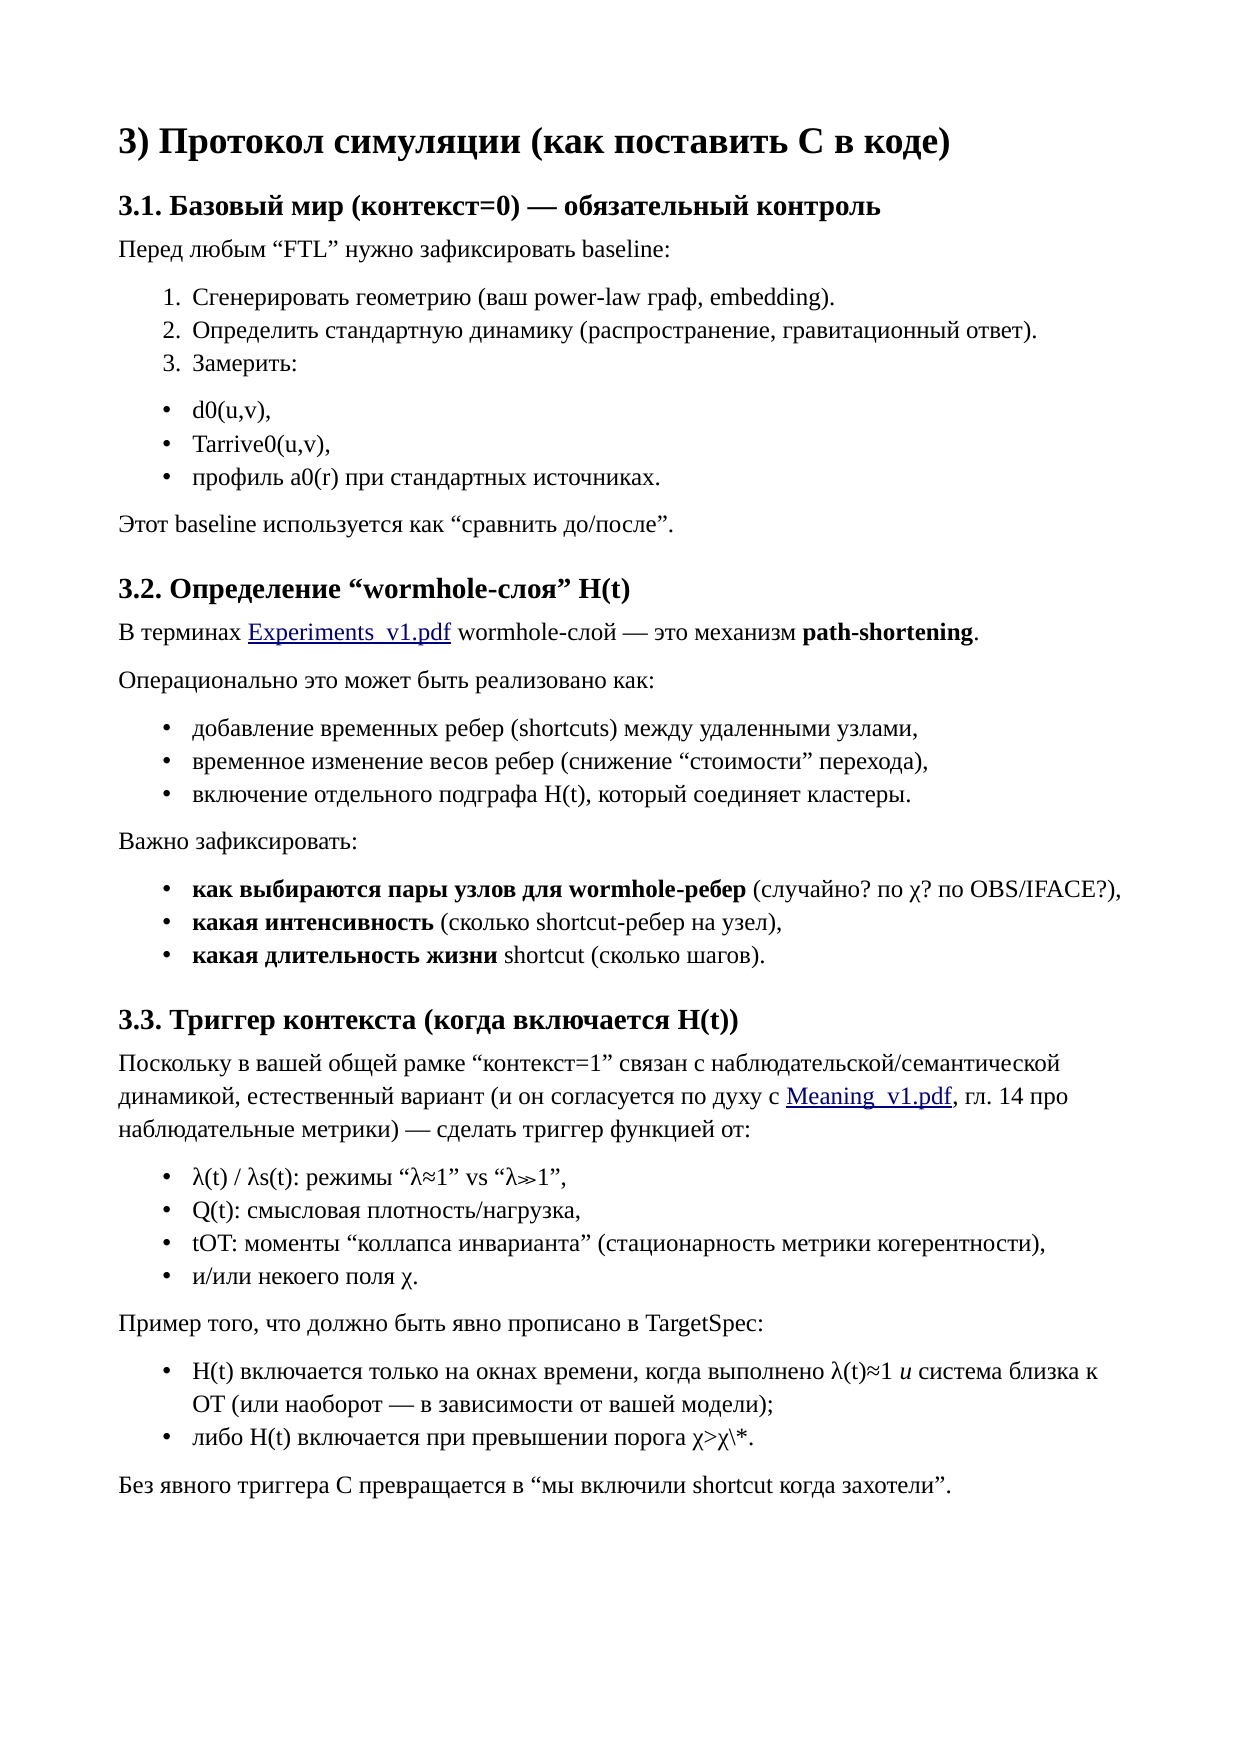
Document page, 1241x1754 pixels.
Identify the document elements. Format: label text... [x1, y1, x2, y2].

list Замерить: [162, 348, 1122, 377]
subtitle 3.1. Базовый мир (контекст=0) — обязательный контроль [118, 188, 1122, 222]
text Операционально это может быть реализовано как: [118, 665, 1122, 694]
subtitle 3.2. Определение “wormhole‑слоя” H(t) [118, 571, 1122, 605]
list Q(t): смысловая плотность/нагрузка, [162, 1195, 1122, 1224]
list либо H(t) включается при превышении порога χ>χ\*. [162, 1422, 1122, 1451]
list и/или некоего поля χ. [162, 1261, 1122, 1290]
text Поскольку в вашей общей рамке “контекст=1” связан с наблюдательской/семантической динамикой, естественный вариант (и он согласуется по духу с Meaning_v1.pdf, гл. 14 про наблюдательные метрики) — сделать триггер функцией от: [118, 1048, 1122, 1143]
list какая длительность жизни shortcut (сколько шагов). [162, 940, 1122, 969]
list Определить стандартную динамику (распространение, гравитационный ответ). [162, 315, 1122, 344]
list Сгенерировать геометрию (ваш power‑law граф, embedding). [162, 282, 1122, 311]
list профиль a0(r) при стандартных источниках. [162, 462, 1122, 490]
text Без явного триггера С превращается в “мы включили shortcut когда захотели”. [118, 1470, 1122, 1498]
list как выбираются пары узлов для wormhole‑ребер (случайно? по χ? по OBS/IFACE?), [162, 874, 1122, 903]
subtitle 3.3. Триггер контекста (когда включается H(t)) [118, 1002, 1122, 1036]
list добавление временных ребер (shortcuts) между удаленными узлами, [162, 713, 1122, 741]
list временное изменение весов ребер (снижение “стоимости” перехода), [162, 746, 1122, 774]
list включение отдельного подграфа H(t), который соединяет кластеры. [162, 779, 1122, 807]
text Перед любым “FTL” нужно зафиксировать baseline: [118, 234, 1122, 263]
subtitle 3) Протокол симуляции (как поставить C в коде) [118, 118, 1122, 161]
text Важно зафиксировать: [118, 826, 1122, 855]
list H(t) включается только на окнах времени, когда выполнено λ(t)≈1 и система близка к OT (или наоборот — в зависимости от вашей модели); [162, 1356, 1122, 1418]
list какая интенсивность (сколько shortcut‑ребер на узел), [162, 907, 1122, 936]
list λ(t) / λs(t): режимы “λ≈1” vs “λ≫1”, [162, 1162, 1122, 1191]
list tOT: моменты “коллапса инварианта” (стационарность метрики когерентности), [162, 1228, 1122, 1257]
text Пример того, что должно быть явно прописано в TargetSpec: [118, 1308, 1122, 1337]
list Tarrive0(u,v), [162, 429, 1122, 457]
text Этот baseline используется как “сравнить до/после”. [118, 509, 1122, 538]
text В терминах Experiments_v1.pdf wormhole‑слой — это механизм path‑shortening. [118, 617, 1122, 646]
list d0(u,v), [162, 396, 1122, 424]
